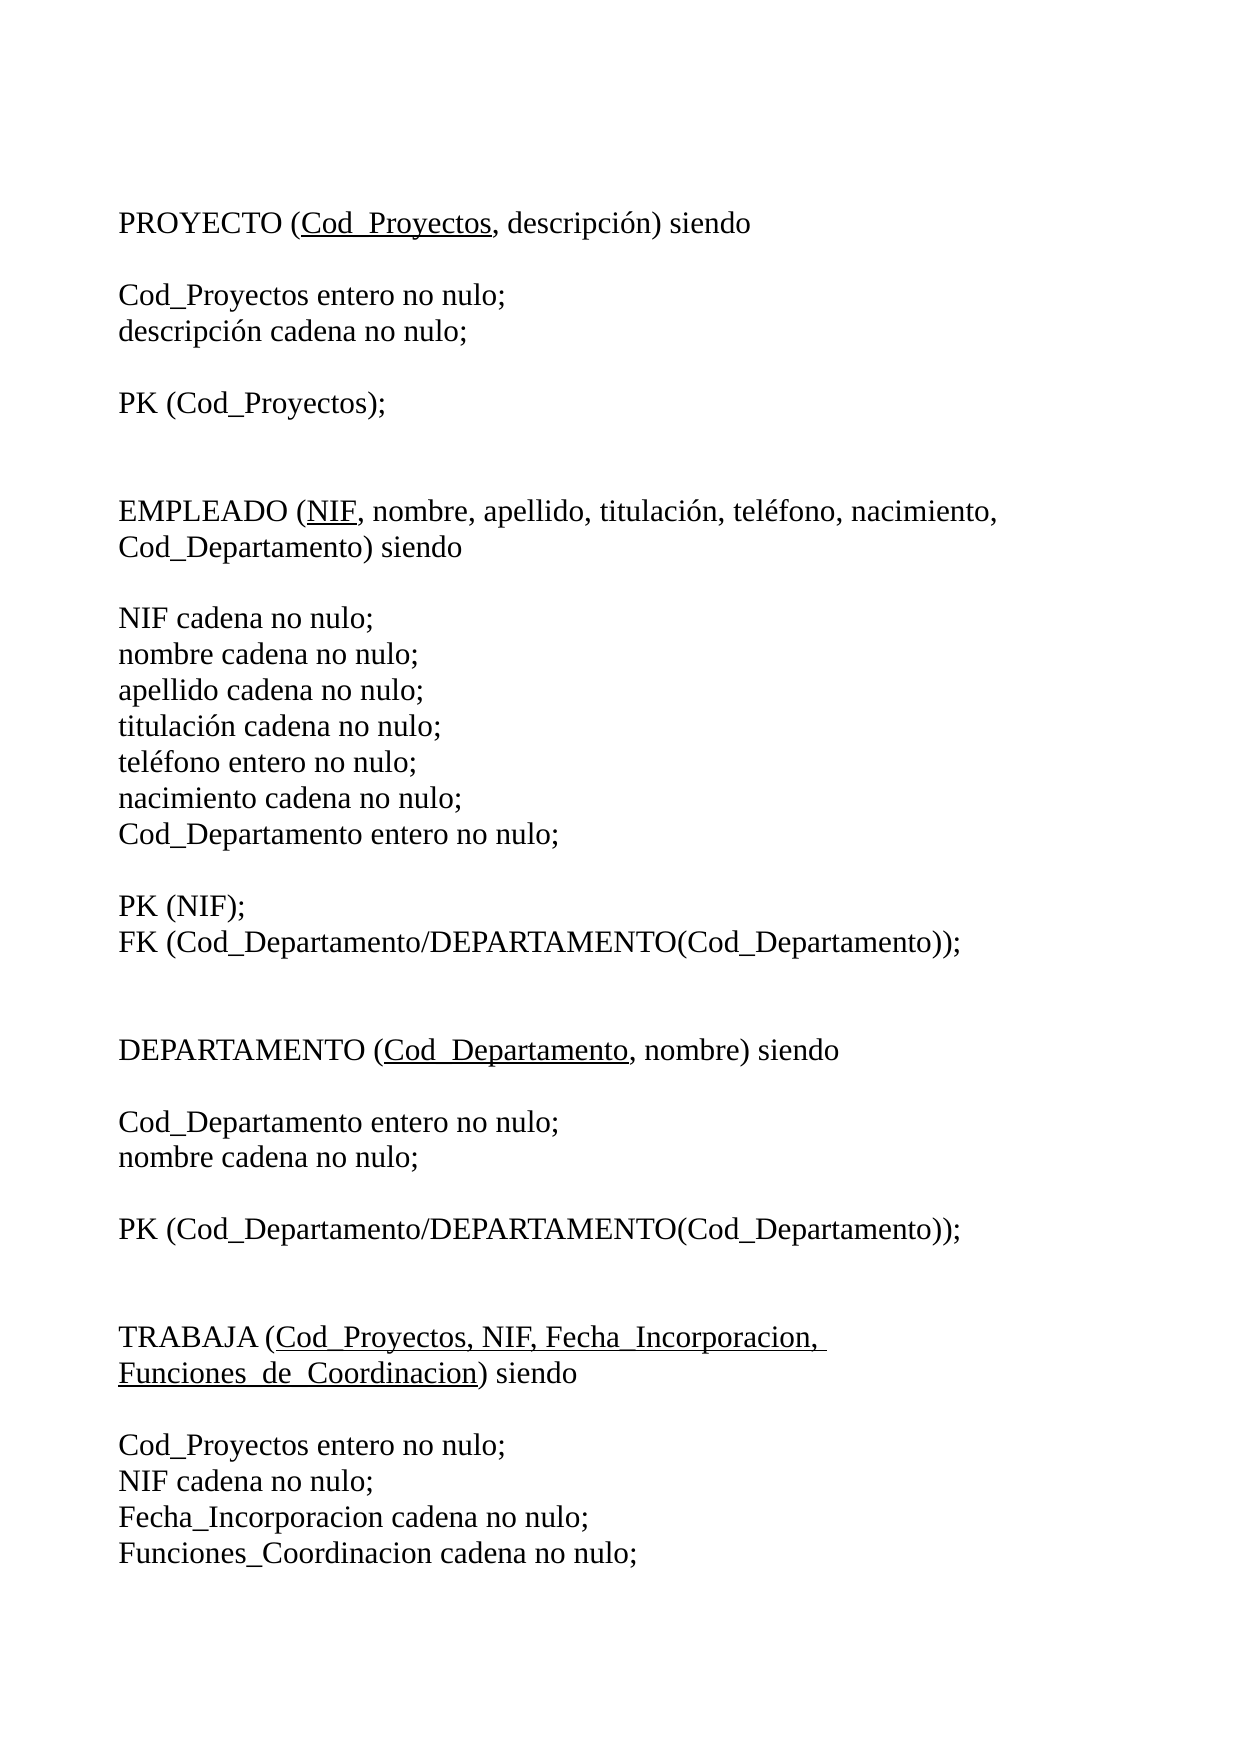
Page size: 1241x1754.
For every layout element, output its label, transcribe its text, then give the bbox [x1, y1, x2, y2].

text PK (NIF); [118, 887, 1122, 923]
text PK (Cod_Departamento/DEPARTAMENTO(Cod_Departamento)); [118, 1211, 1122, 1247]
text NIF cadena no nulo; [118, 600, 1122, 636]
text TRABAJA (Cod_Proyectos, NIF, Fecha_Incorporacion, Funciones_de_Coordinacion) siendo [118, 1318, 1122, 1390]
text teléfono entero no nulo; [118, 743, 1122, 779]
text Cod_Proyectos entero no nulo; [118, 276, 1122, 312]
text FK (Cod_Departamento/DEPARTAMENTO(Cod_Departamento)); [118, 923, 1122, 959]
text Cod_Departamento entero no nulo; [118, 815, 1122, 851]
text titulación cadena no nulo; [118, 707, 1122, 743]
text Cod_Departamento entero no nulo; [118, 1103, 1122, 1139]
text Cod_Proyectos entero no nulo; [118, 1426, 1122, 1462]
text PROYECTO (Cod_Proyectos, descripción) siendo [118, 204, 1122, 240]
text NIF cadena no nulo; [118, 1462, 1122, 1498]
text nombre cadena no nulo; [118, 1139, 1122, 1175]
text nacimiento cadena no nulo; [118, 779, 1122, 815]
text descripción cadena no nulo; [118, 312, 1122, 348]
text PK (Cod_Proyectos); [118, 384, 1122, 420]
text apellido cadena no nulo; [118, 672, 1122, 707]
text nombre cadena no nulo; [118, 636, 1122, 672]
text DEPARTAMENTO (Cod_Departamento, nombre) siendo [118, 1031, 1122, 1067]
text Fecha_Incorporacion cadena no nulo; [118, 1498, 1122, 1534]
text EMPLEADO (NIF, nombre, apellido, titulación, teléfono, nacimiento, Cod_Departamento) siendo [118, 492, 1122, 564]
text Funciones_Coordinacion cadena no nulo; [118, 1534, 1122, 1570]
